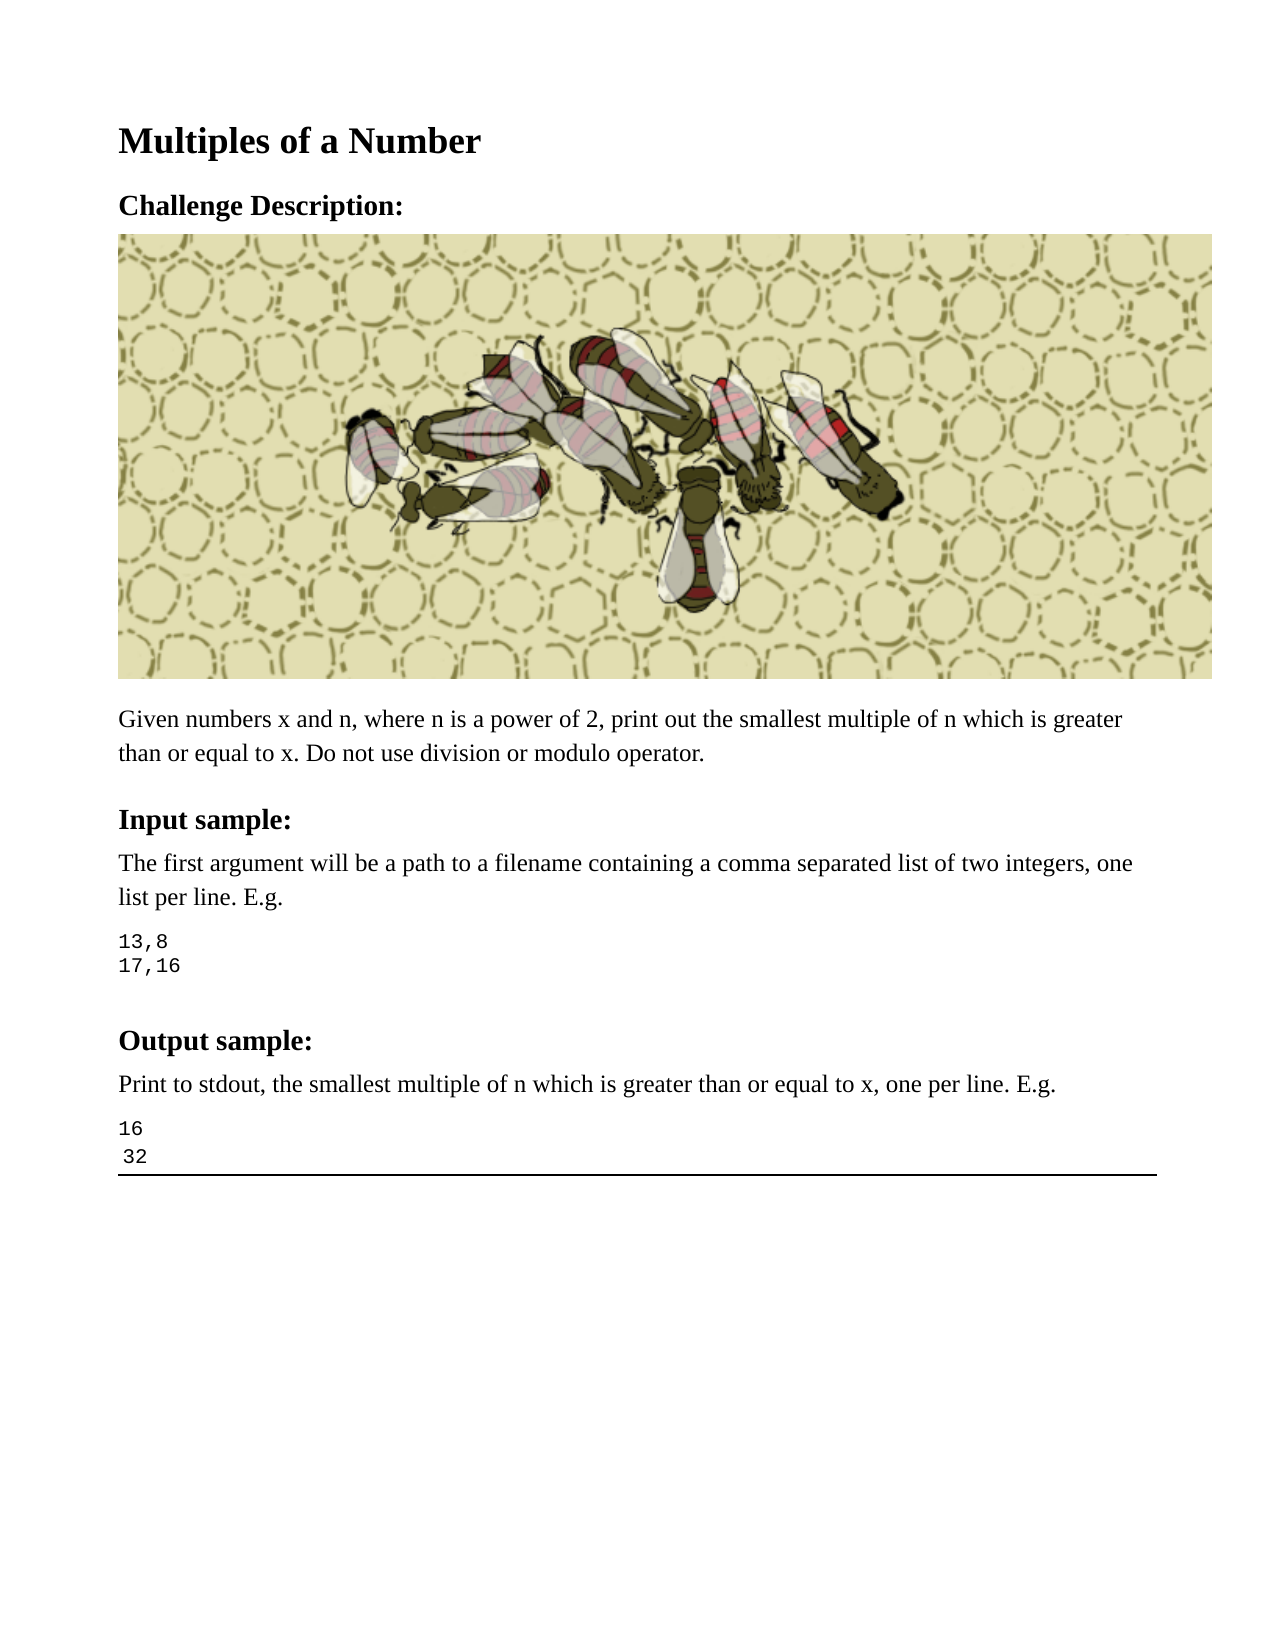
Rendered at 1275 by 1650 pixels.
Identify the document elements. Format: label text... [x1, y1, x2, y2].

text Given numbers x and n, where n is a power of 2, print out the smallest multiple of n which is greater than or equal to x. Do not use division or modulo operator. [118, 704, 1157, 767]
text 32 [118, 1142, 1157, 1174]
picture [118, 234, 1212, 679]
text 17,16 [118, 955, 1157, 979]
text 13,8 [118, 932, 1157, 955]
text Print to stdout, the smallest multiple of n which is greater than or equal to x, one per line. E.g. [118, 1069, 1157, 1098]
subtitle Multiples of a Number [118, 118, 1157, 161]
text The first argument will be a path to a filename containing a comma separated list of two integers, one list per line. E.g. [118, 848, 1157, 911]
text 16 [118, 1118, 1157, 1142]
subtitle Challenge Description: [118, 188, 1157, 222]
subtitle Input sample: [118, 802, 1157, 836]
subtitle Output sample: [118, 1023, 1157, 1056]
